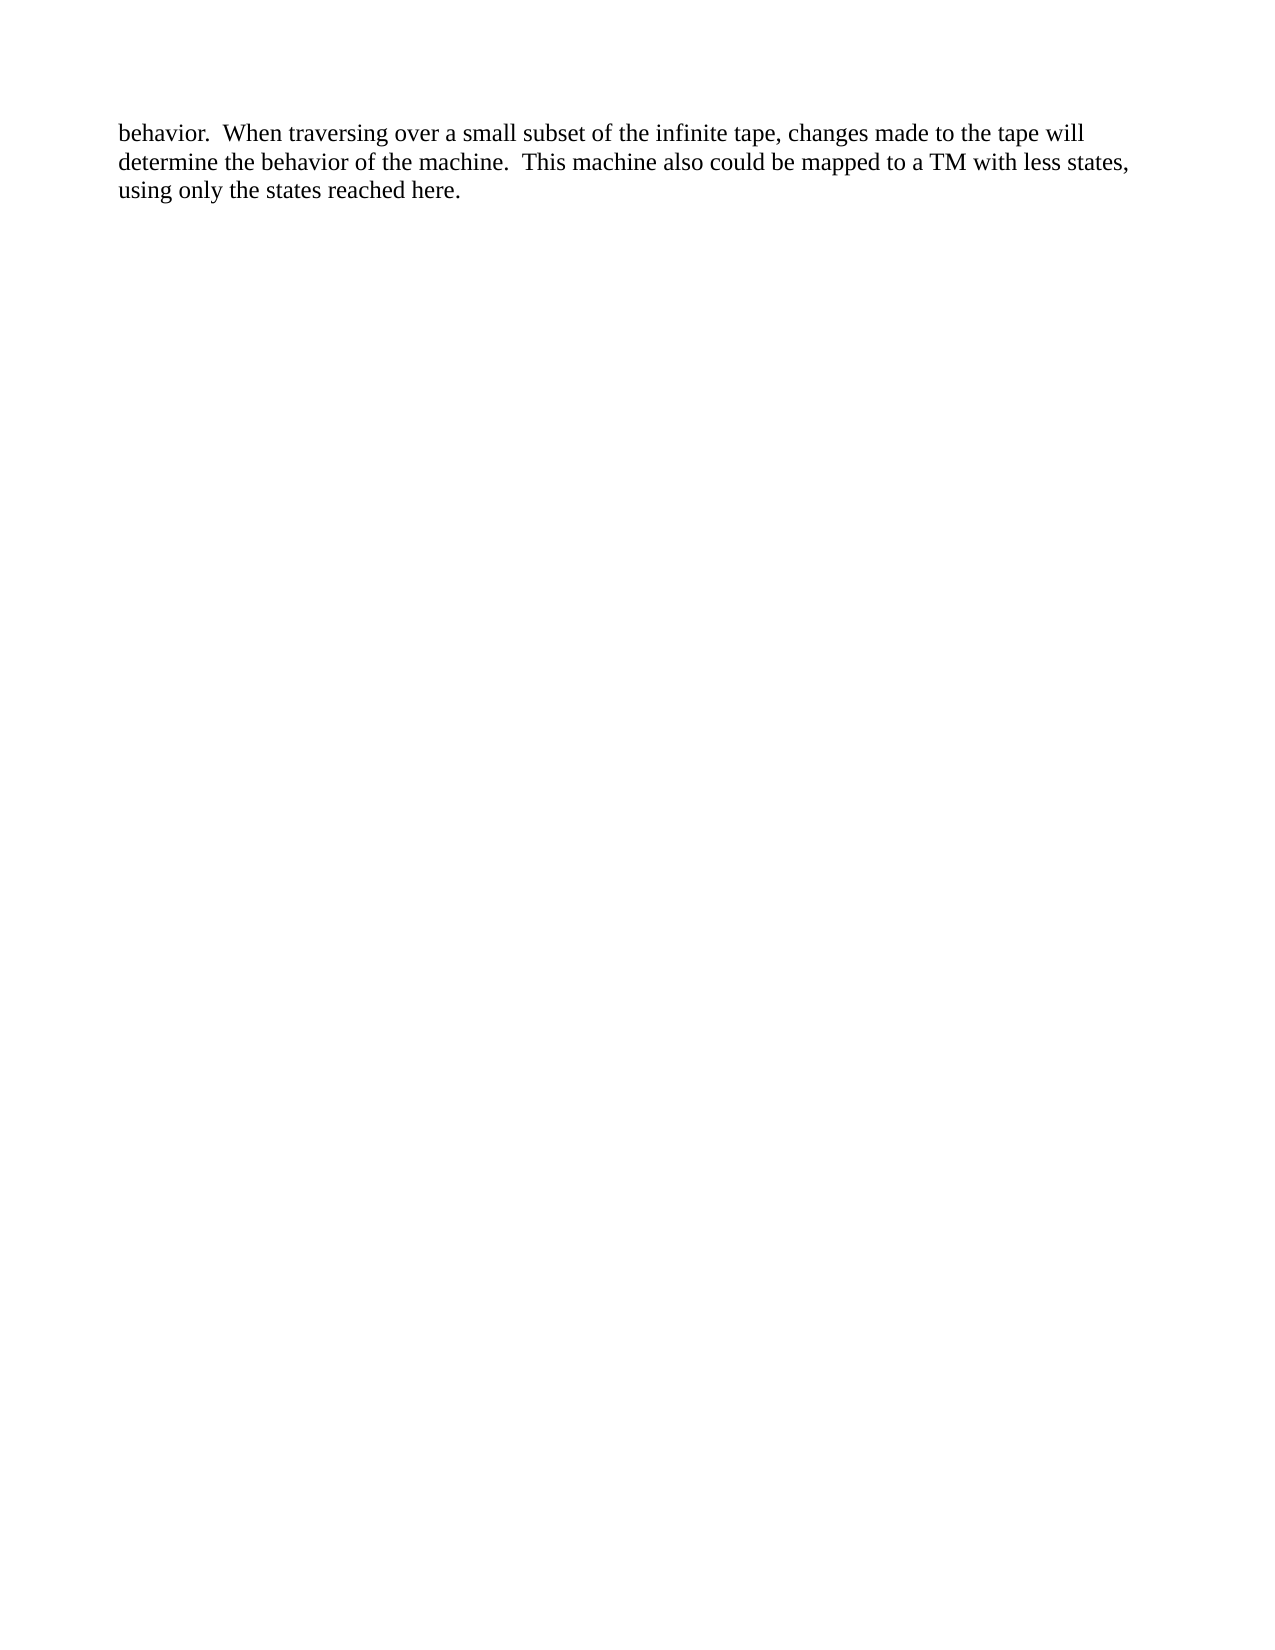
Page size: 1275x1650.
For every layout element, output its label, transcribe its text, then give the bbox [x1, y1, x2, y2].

text behavior. When traversing over a small subset of the infinite tape, changes made to the tape will determine the behavior of the machine. This machine also could be mapped to a TM with less states, using only the states reached here. [118, 118, 1157, 204]
